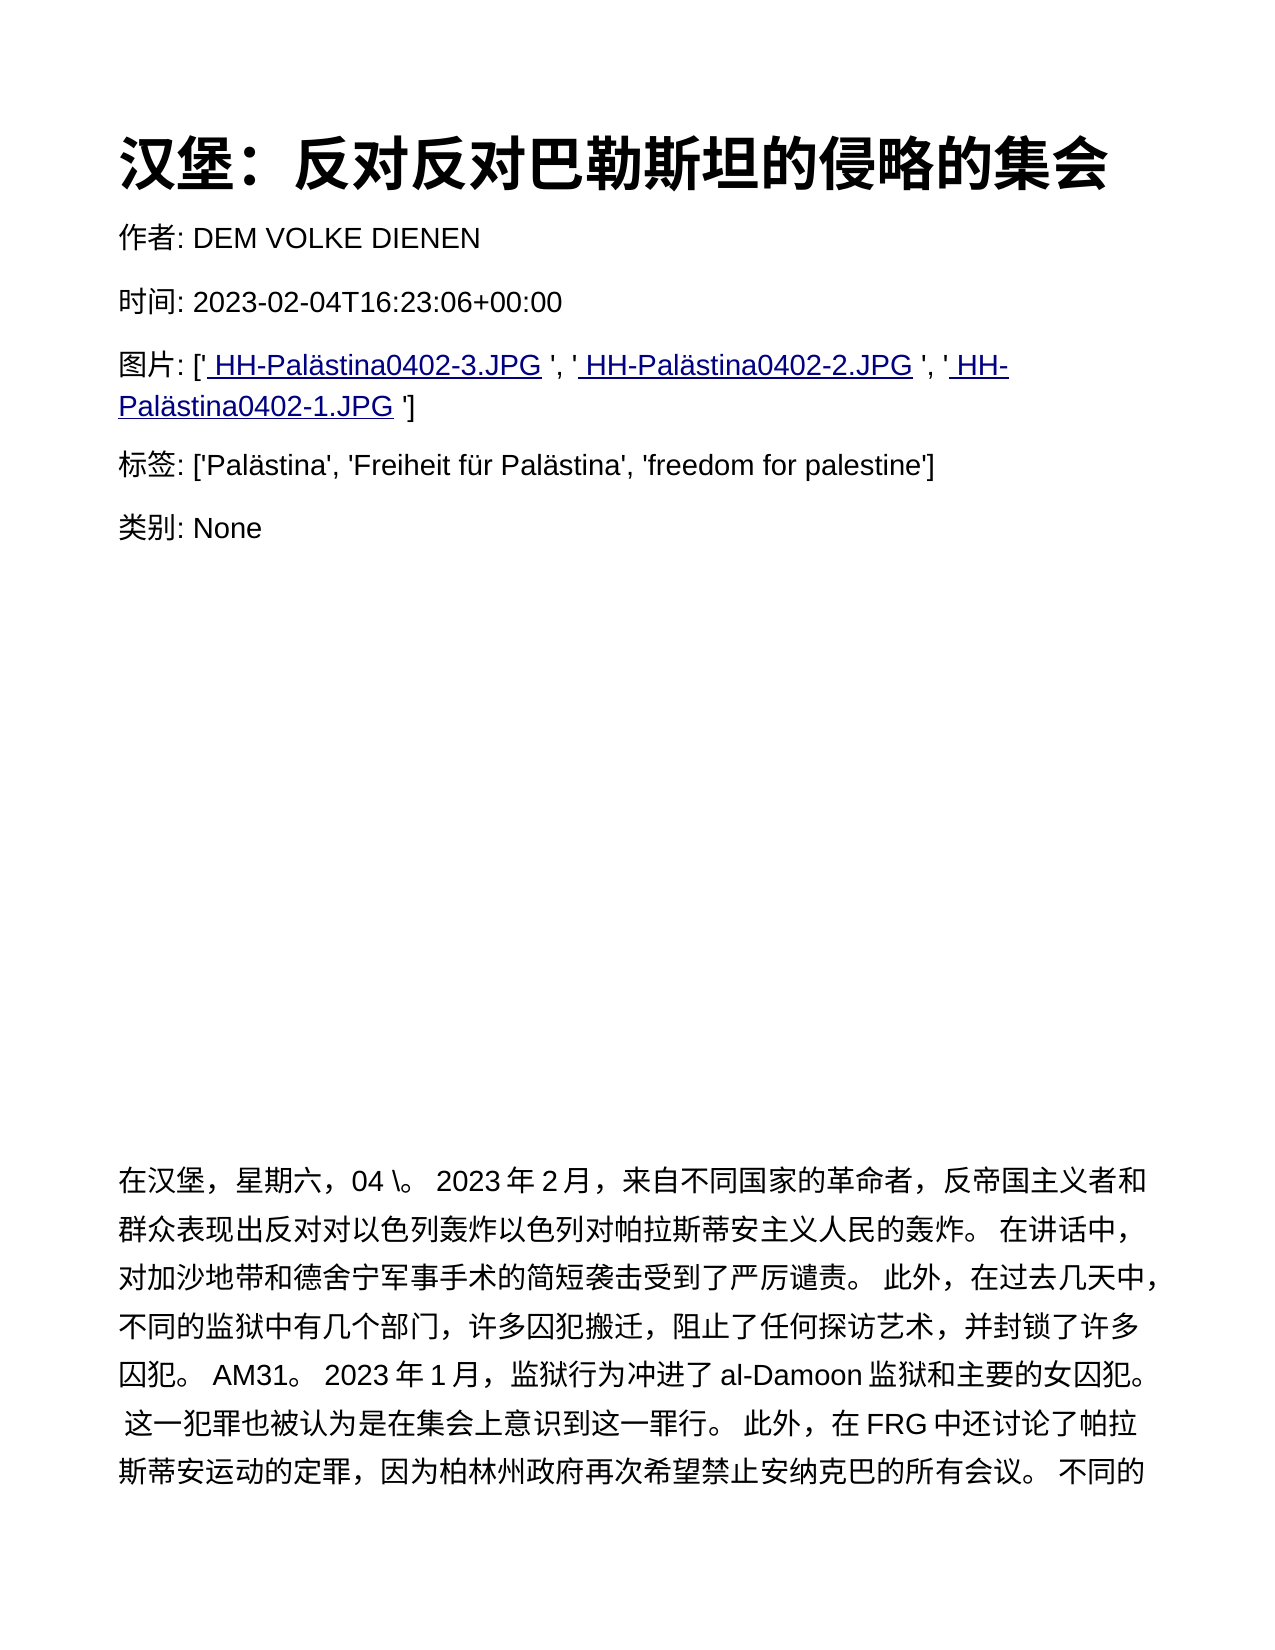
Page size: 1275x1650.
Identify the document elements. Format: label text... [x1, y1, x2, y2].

text 类别: None [118, 505, 1157, 547]
text 图片: [' HH-Palästina0402-3.JPG ', ' HH-Palästina0402-2.JPG ', ' HH-Palästina0402-1.JPG '] [118, 341, 1157, 422]
subtitle 汉堡：反对反对巴勒斯坦的侵略的集会 [118, 118, 1157, 203]
text 时间: 2023-02-04T16:23:06+00:00 [118, 278, 1157, 321]
text 标签: ['Palästina', 'Freiheit für Palästina', 'freedom for palestine'] [118, 442, 1157, 484]
text 作者: DEM VOLKE DIENEN [118, 215, 1157, 257]
text 在汉堡，星期六，04 \。 2023年2月，来自不同国家的革命者，反帝国主义者和群众表现出反对对以色列轰炸以色列对帕拉斯蒂安主义人民的轰炸。 在讲话中，对加沙地带和德舍宁军事手术的简短袭击受到了严厉谴责。 此外，在过去几天中，不同的监狱中有几个部门，许多囚犯搬迁，阻止了任何探访艺术，并封锁了许多囚犯。 AM31。 2023年1月，监狱行为冲进了al-Damoon监狱和主要的女囚犯。 这一犯罪也被认为是在集会上意识到这一罪行。 此外，在FRG中还讨论了帕拉斯蒂安运动的定罪，因为柏林州政府再次希望禁止安纳克巴的所有会议。 不同的国际主义和反帝国主义组织以及阿拉伯群众表示对帕拉斯蒂尼亚人民无关紧要的阶级仇恨。 [118, 568, 1157, 1491]
